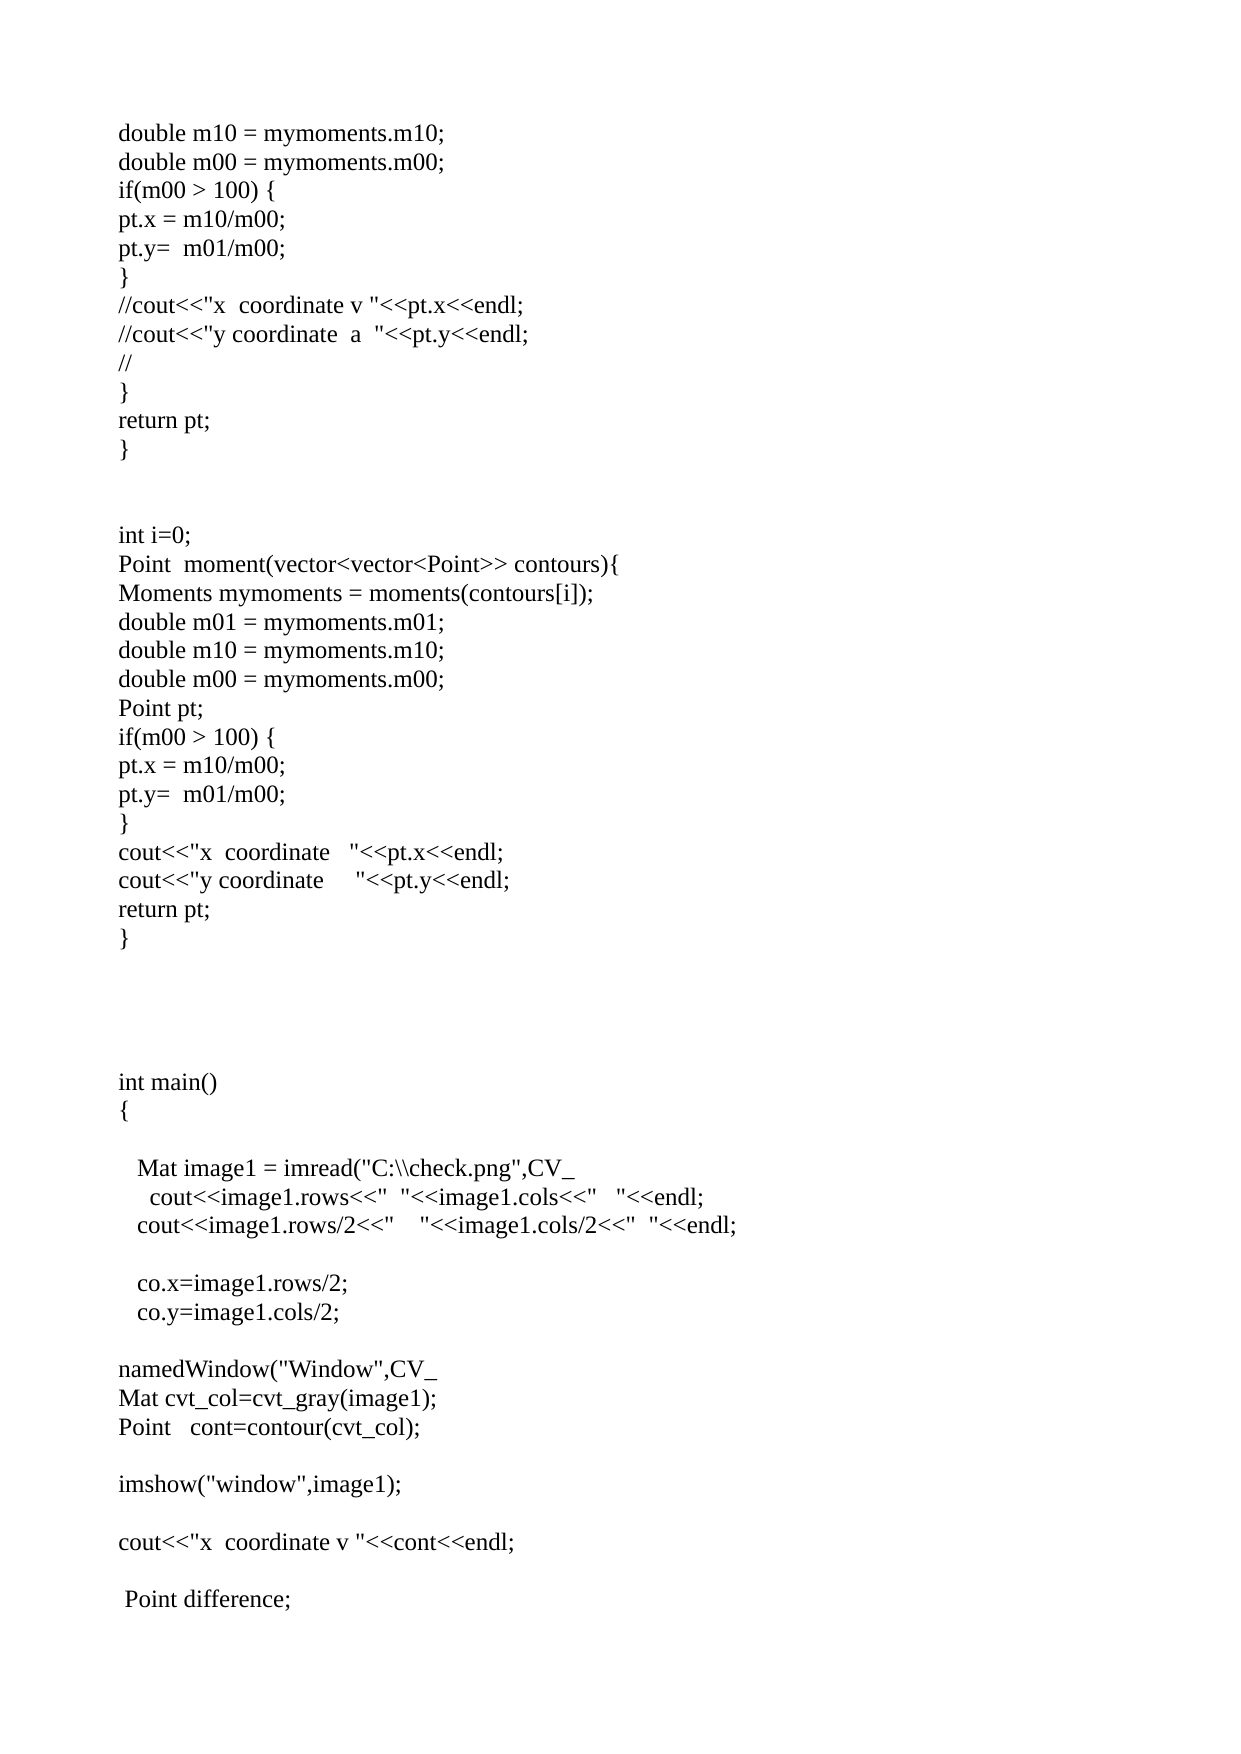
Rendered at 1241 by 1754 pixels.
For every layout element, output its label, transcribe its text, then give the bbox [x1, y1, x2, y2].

text imshow("window",image1); [118, 1469, 1122, 1498]
text cout<<"y coordinate "<<pt.y<<endl; [118, 866, 1122, 894]
text int main() [118, 1067, 1122, 1096]
text return pt; [118, 406, 1122, 434]
text Point cont=contour(cvt_col); [118, 1412, 1122, 1441]
text // [118, 348, 1122, 377]
text cout<<image1.rows<<" "<<image1.cols<<" "<<endl; [118, 1182, 1122, 1211]
text } [118, 434, 1122, 463]
text Mat cvt_col=cvt_gray(image1); [118, 1383, 1122, 1412]
text co.y=image1.cols/2; [118, 1297, 1122, 1326]
text namedWindow("Window",CV_ [118, 1354, 1122, 1383]
text Point moment(vector<vector<Point>> contours){ [118, 549, 1122, 578]
text cout<<image1.rows/2<<" "<<image1.cols/2<<" "<<endl; [118, 1211, 1122, 1239]
text Moments mymoments = moments(contours[i]); [118, 578, 1122, 607]
text } [118, 808, 1122, 837]
text } [118, 262, 1122, 291]
text pt.y= m01/m00; [118, 779, 1122, 808]
text double m10 = mymoments.m10; [118, 636, 1122, 664]
text pt.x = m10/m00; [118, 204, 1122, 233]
text cout<<"x coordinate v "<<cont<<endl; [118, 1527, 1122, 1556]
text Point difference; [118, 1584, 1122, 1613]
text if(m00 > 100) { [118, 722, 1122, 751]
text } [118, 377, 1122, 406]
text int i=0; [118, 521, 1122, 549]
text if(m00 > 100) { [118, 176, 1122, 204]
text double m10 = mymoments.m10; [118, 118, 1122, 147]
text pt.y= m01/m00; [118, 233, 1122, 262]
text Point pt; [118, 693, 1122, 722]
text double m01 = mymoments.m01; [118, 607, 1122, 636]
text { [118, 1096, 1122, 1124]
text pt.x = m10/m00; [118, 751, 1122, 779]
text //cout<<"x coordinate v "<<pt.x<<endl; [118, 291, 1122, 319]
text co.x=image1.rows/2; [118, 1268, 1122, 1297]
text return pt; [118, 894, 1122, 923]
text cout<<"x coordinate "<<pt.x<<endl; [118, 837, 1122, 866]
text //cout<<"y coordinate a "<<pt.y<<endl; [118, 319, 1122, 348]
text double m00 = mymoments.m00; [118, 664, 1122, 693]
text } [118, 923, 1122, 952]
text Mat image1 = imread("C:\\check.png",CV_ [118, 1153, 1122, 1182]
text double m00 = mymoments.m00; [118, 147, 1122, 176]
